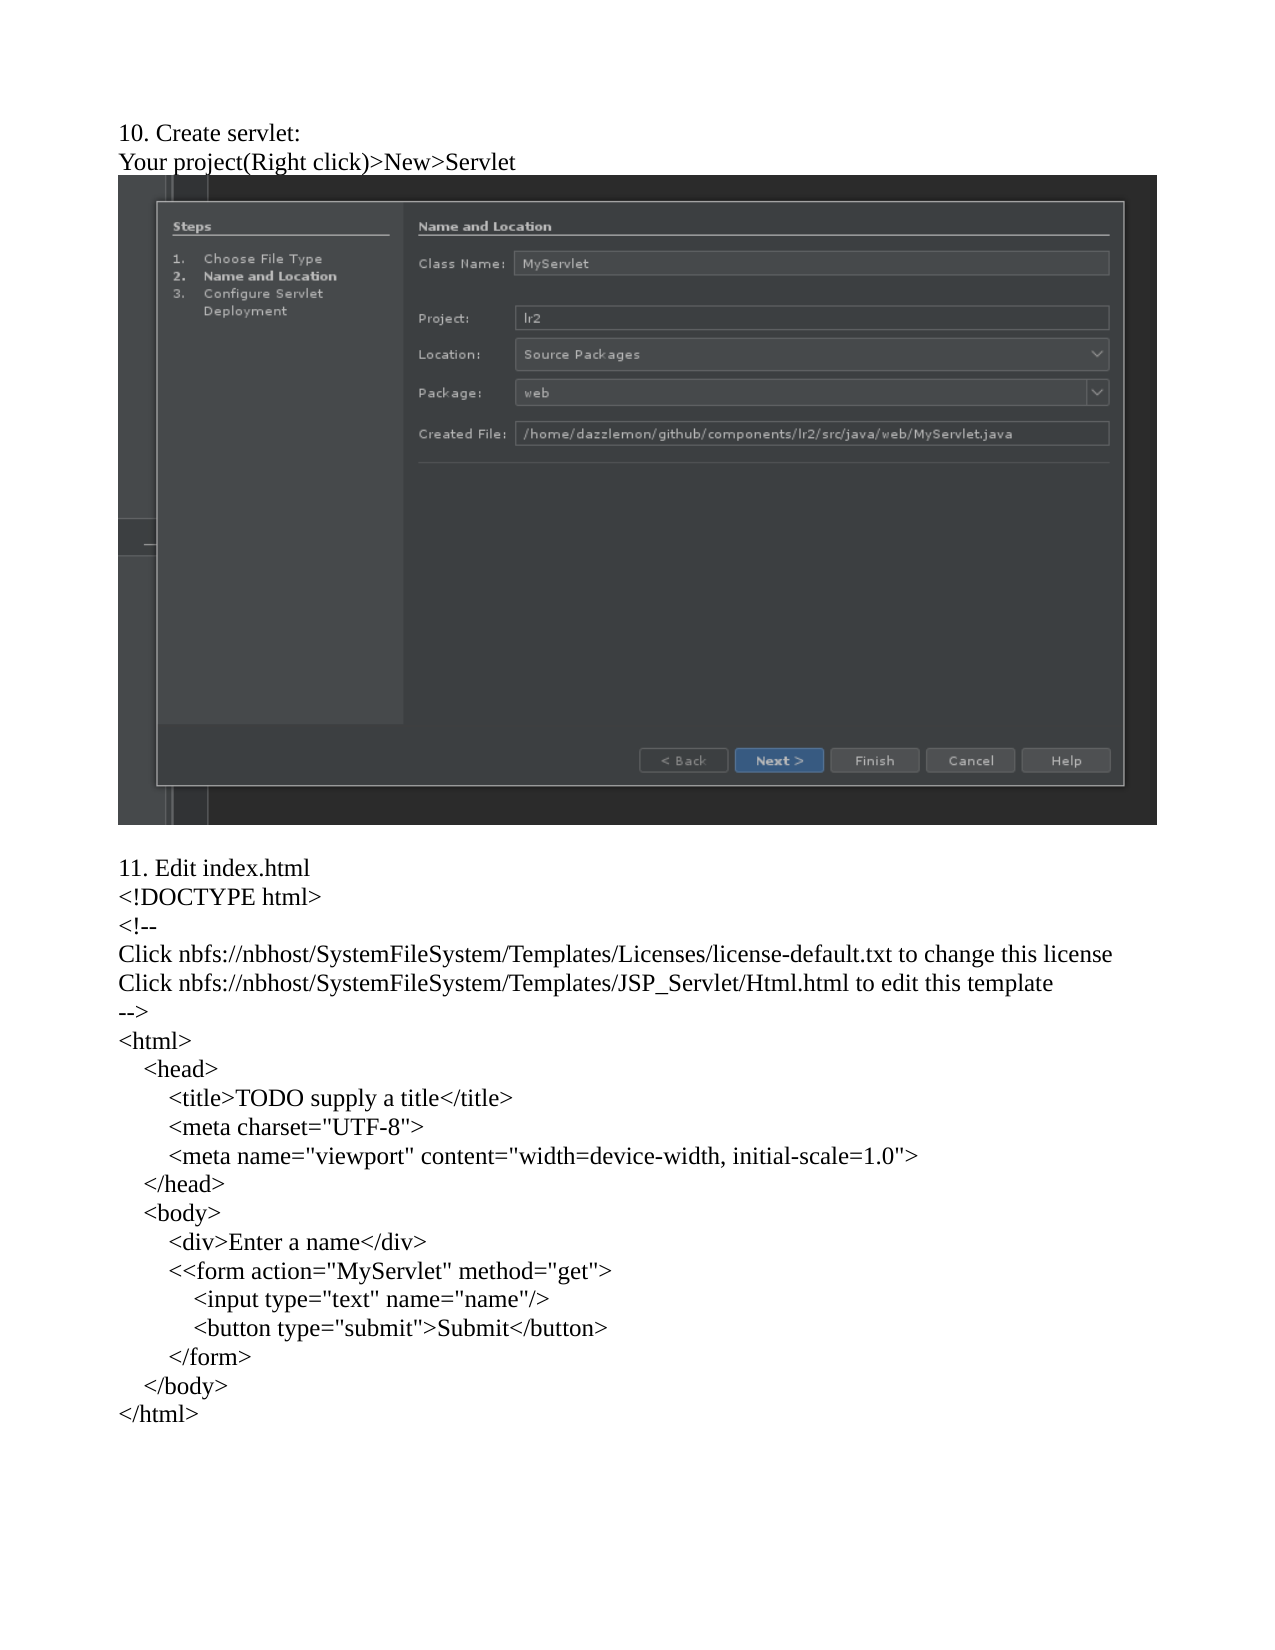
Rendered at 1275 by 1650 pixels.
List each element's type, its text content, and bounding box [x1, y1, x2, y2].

text <button type="submit">Submit</button> [118, 1313, 1157, 1342]
text 11. Edit index.html [118, 853, 1157, 882]
text Click nbfs://nbhost/SystemFileSystem/Templates/JSP_Servlet/Html.html to edit this template [118, 968, 1157, 997]
text <title>TODO supply a title</title> [118, 1083, 1157, 1112]
text <input type="text" name="name"/> [118, 1284, 1157, 1313]
text 10. Create servlet: [118, 118, 1157, 147]
text <<form action="MyServlet" method="get"> [118, 1256, 1157, 1284]
text <html> [118, 1026, 1157, 1054]
text <!-- [118, 911, 1157, 939]
text </form> [118, 1342, 1157, 1371]
picture [118, 175, 1157, 825]
text </head> [118, 1169, 1157, 1198]
text <body> [118, 1198, 1157, 1227]
text --> [118, 997, 1157, 1026]
text Click nbfs://nbhost/SystemFileSystem/Templates/Licenses/license-default.txt to change this license [118, 939, 1157, 968]
text <div>Enter a name</div> [118, 1227, 1157, 1256]
text Your project(Right click)>New>Servlet [118, 147, 1157, 175]
text </body> [118, 1371, 1157, 1399]
text <!DOCTYPE html> [118, 882, 1157, 911]
text <head> [118, 1054, 1157, 1083]
text <meta charset="UTF-8"> [118, 1112, 1157, 1141]
text </html> [118, 1399, 1157, 1428]
text <meta name="viewport" content="width=device-width, initial-scale=1.0"> [118, 1141, 1157, 1169]
